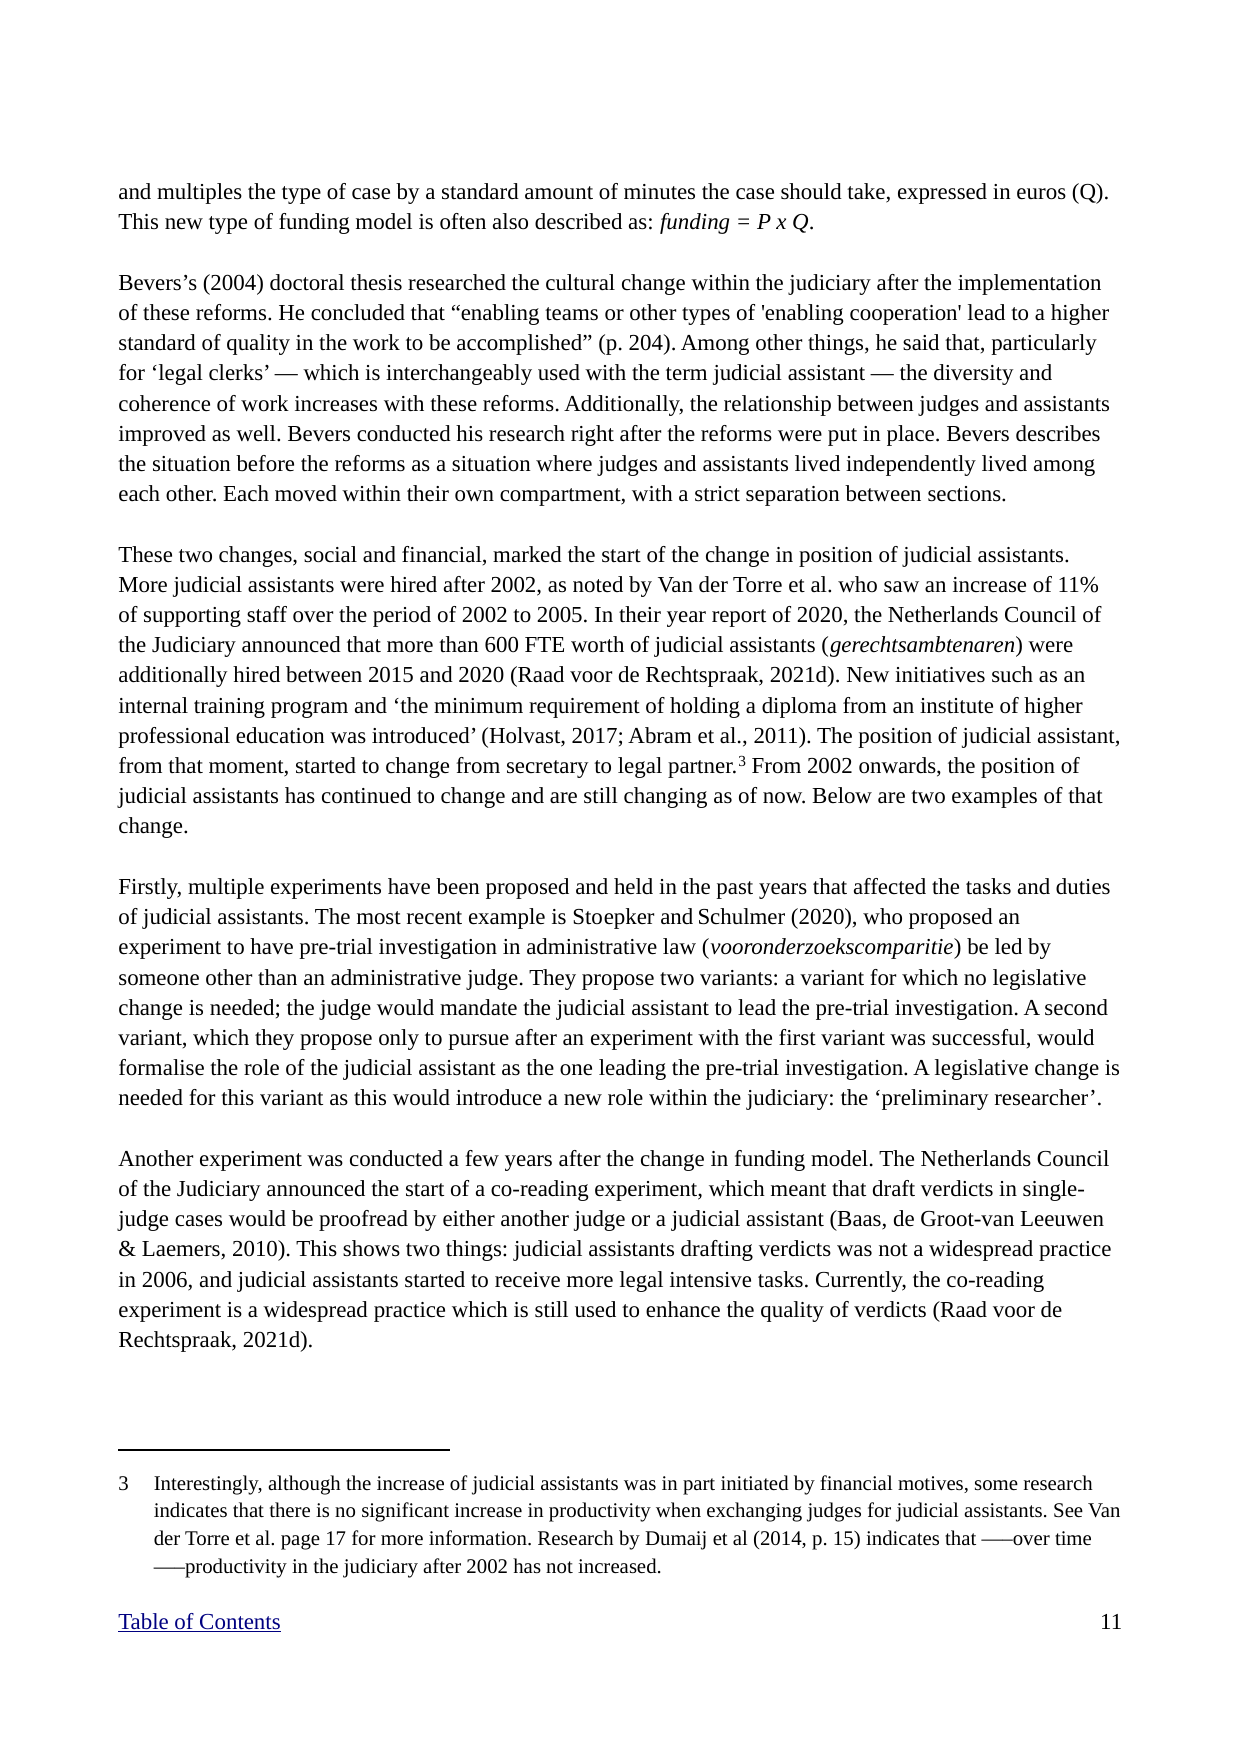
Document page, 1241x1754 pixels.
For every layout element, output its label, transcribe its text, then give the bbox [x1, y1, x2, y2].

text Interestingly, although the increase of judicial assistants was in part initiated by financial motives, some research indicates that there is no significant increase in productivity when exchanging judges for judicial assistants. See Van der Torre et al. page 17 for more information. Research by Dumaij et al (2014, p. 15) indicates that —–over time —–productivity in the judiciary after 2002 has not increased. [118, 1471, 1122, 1578]
text Firstly, multiple experiments have been proposed and held in the past years that affected the tasks and duties of judicial assistants. The most recent example is Stoepker and Schulmer (2020), who proposed an experiment to have pre-trial investigation in administrative law (vooronderzoekscomparitie) be led by someone other than an administrative judge. They propose two variants: a variant for which no legislative change is needed; the judge would mandate the judicial assistant to lead the pre-trial investigation. A second variant, which they propose only to pursue after an experiment with the first variant was successful, would formalise the role of the judicial assistant as the one leading the pre-trial investigation. A legislative change is needed for this variant as this would introduce a new role within the judiciary: the ‘preliminary researcher’. [118, 873, 1122, 1111]
text Bevers’s (2004) doctoral thesis researched the cultural change within the judiciary after the implementation of these reforms. He concluded that “enabling teams or other types of 'enabling cooperation' lead to a higher standard of quality in the work to be accomplished” (p. 204). Among other things, he said that, particularly for ‘legal clerks’ — which is interchangeably used with the term judicial assistant — the diversity and coherence of work increases with these reforms. Additionally, the relationship between judges and assistants improved as well. Bevers conducted his research right after the reforms were put in place. Bevers describes the situation before the reforms as a situation where judges and assistants lived independently lived among each other. Each moved within their own compartment, with a strict separation between sections. [118, 269, 1122, 507]
text These two changes, social and financial, marked the start of the change in position of judicial assistants. More judicial assistants were hired after 2002, as noted by Van der Torre et al. who saw an increase of 11% of supporting staff over the period of 2002 to 2005. In their year report of 2020, the Netherlands Council of the Judiciary announced that more than 600 FTE worth of judicial assistants (gerechtsambtenaren) were additionally hired between 2015 and 2020 (Raad voor de Rechtspraak, 2021d). New initiatives such as an internal training program and ‘the minimum requirement of holding a diploma from an institute of higher professional education was introduced’ (Holvast, 2017; Abram et al., 2011). The position of judicial assistant, from that moment, started to change from secretary to legal partner. From 2002 onwards, the position of judicial assistants has continued to change and are still changing as of now. Below are two examples of that change. [118, 541, 1122, 839]
text Another experiment was conducted a few years after the change in funding model. The Netherlands Council of the Judiciary announced the start of a co-reading experiment, which meant that draft verdicts in single-judge cases would be proofread by either another judge or a judicial assistant (Baas, de Groot-van Leeuwen & Laemers, 2010). This shows two things: judicial assistants drafting verdicts was not a widespread practice in 2006, and judicial assistants started to receive more legal intensive tasks. Currently, the co-reading experiment is a widespread practice which is still used to enhance the quality of verdicts (Raad voor de Rechtspraak, 2021d). [118, 1145, 1122, 1352]
text and multiples the type of case by a standard amount of minutes the case should take, expressed in euros (Q). This new type of funding model is often also described as: funding = P x Q. [118, 178, 1122, 235]
